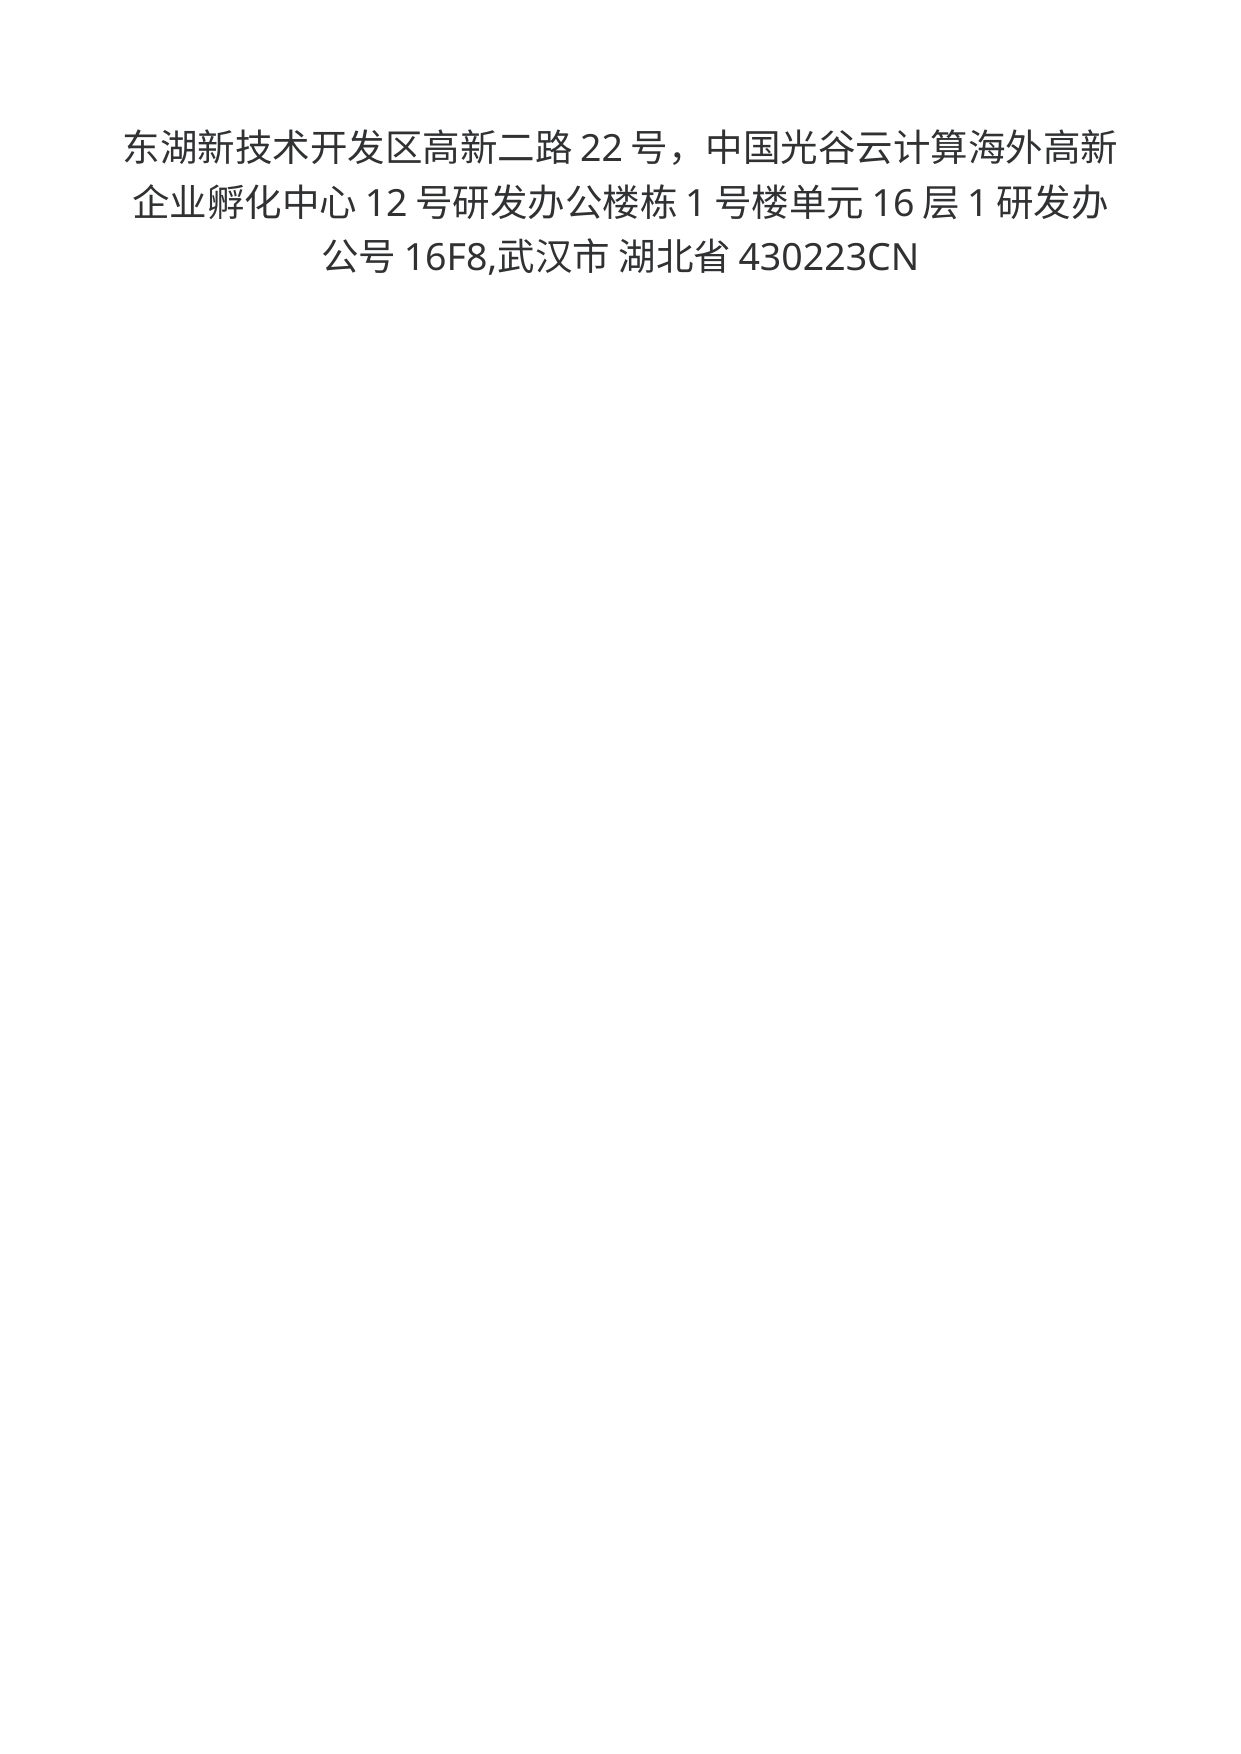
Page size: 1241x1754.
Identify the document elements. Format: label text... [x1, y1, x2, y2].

text 东湖新技术开发区高新二路22号，中国光谷云计算海外高新企业孵化中心12号研发办公楼栋1号楼单元16层1研发办公号16F8,武汉市 湖北省430223CN [118, 118, 1122, 282]
